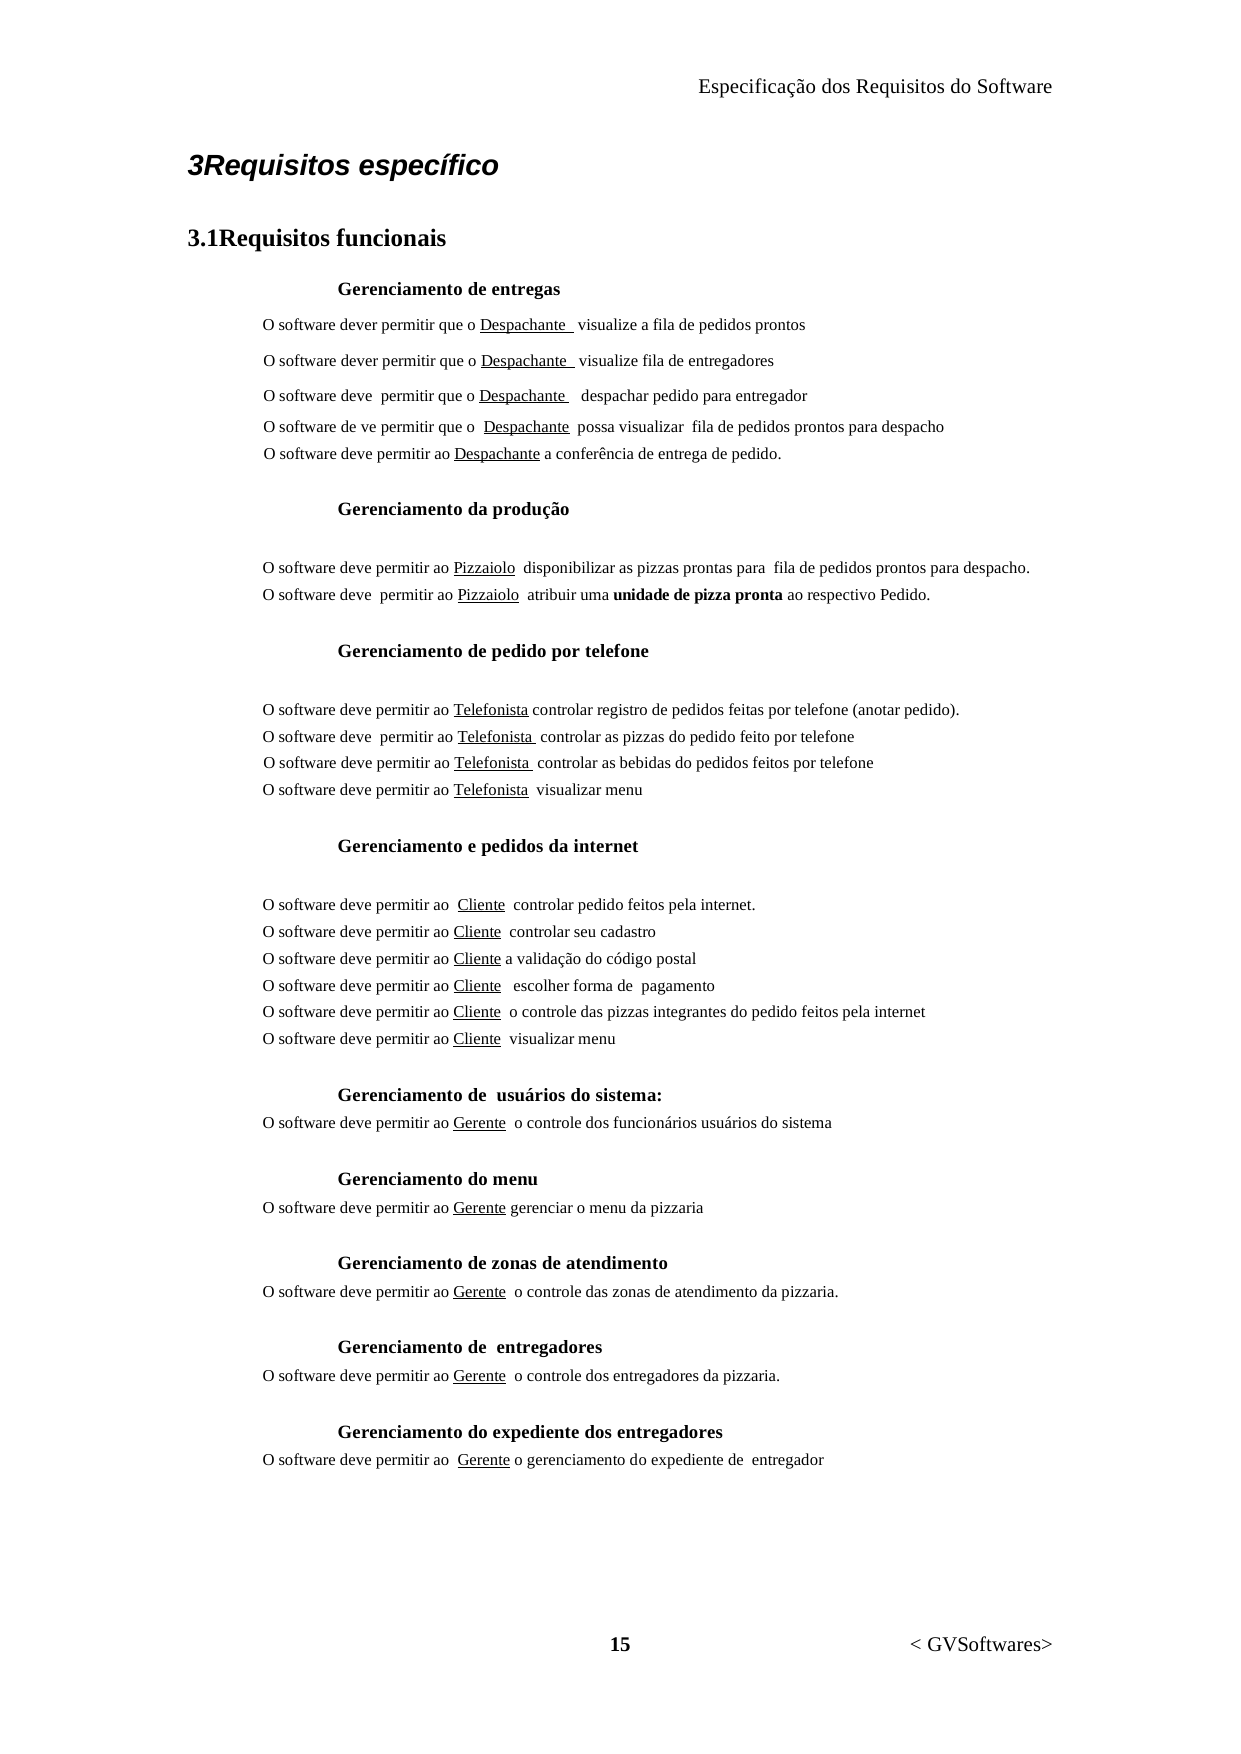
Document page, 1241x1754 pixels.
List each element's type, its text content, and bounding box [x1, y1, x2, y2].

text O software deve permitir ao Cliente a validação do código postal [187, 949, 1053, 968]
subtitle Requisitos específico [187, 148, 1053, 181]
text O software deve permitir ao Cliente visualizar menu [187, 1030, 1053, 1048]
text O software dever permitir que o Despachante visualize a fila de pedidos prontos [187, 316, 1053, 334]
text O software deve permitir ao Cliente o controle das pizzas integrantes do pedido feitos pela internet [187, 1003, 1053, 1021]
text O software dever permitir que o Despachante visualize fila de entregadores [187, 351, 1053, 369]
text O software deve permitir ao Cliente controlar seu cadastro [187, 922, 1053, 941]
text O software deve permitir ao Gerente o controle dos entregadores da pizzaria. [187, 1366, 1053, 1385]
text O software deve permitir ao Despachante a conferência de entrega de pedido. [187, 444, 1053, 463]
text O software deve permitir ao Gerente o controle das zonas de atendimento da pizzaria. [187, 1282, 1053, 1301]
text O software deve permitir ao Telefonista visualizar menu [187, 781, 1053, 799]
text Gerenciamento da produção [187, 498, 1053, 520]
text O software deve permitir ao Telefonista controlar as pizzas do pedido feito por telefone [187, 727, 1053, 746]
text O software deve permitir ao Telefonista controlar as bebidas do pedidos feitos por telefone [187, 754, 1053, 772]
text Gerenciamento de pedido por telefone [187, 639, 1053, 661]
text Gerenciamento de zonas de atendimento [187, 1252, 1053, 1274]
text Gerenciamento de entregas [187, 277, 1053, 299]
text O software deve permitir ao Pizzaiolo disponibilizar as pizzas prontas para fila de pedidos prontos para despacho. [187, 559, 1053, 577]
text O software deve permitir ao Pizzaiolo atribuir uma unidade de pizza pronta ao respectivo Pedido. [187, 586, 1053, 604]
text Gerenciamento do menu [187, 1168, 1053, 1190]
text O software deve permitir ao Gerente o gerenciamento do expediente de entregador [187, 1451, 1053, 1469]
text Gerenciamento de usuários do sistema: [187, 1083, 1053, 1106]
text O software deve permitir que o Despachante despachar pedido para entregador [187, 386, 1053, 405]
text O software deve permitir ao Telefonista controlar registro de pedidos feitas por telefone (anotar pedido). [187, 700, 1053, 719]
text O software deve permitir ao Gerente o controle dos funcionários usuários do sistema [187, 1114, 1053, 1132]
text O software deve permitir ao Gerente gerenciar o menu da pizzaria [187, 1198, 1053, 1217]
text O software de ve permitir que o Despachante possa visualizar fila de pedidos prontos para despacho [187, 417, 1053, 436]
text O software deve permitir ao Cliente controlar pedido feitos pela internet. [187, 895, 1053, 914]
text Gerenciamento de entregadores [187, 1336, 1053, 1358]
text Gerenciamento e pedidos da internet [187, 834, 1053, 857]
subtitle Requisitos funcionais [187, 223, 1053, 252]
text Gerenciamento do expediente dos entregadores [187, 1420, 1053, 1442]
text O software deve permitir ao Cliente escolher forma de pagamento [187, 976, 1053, 994]
